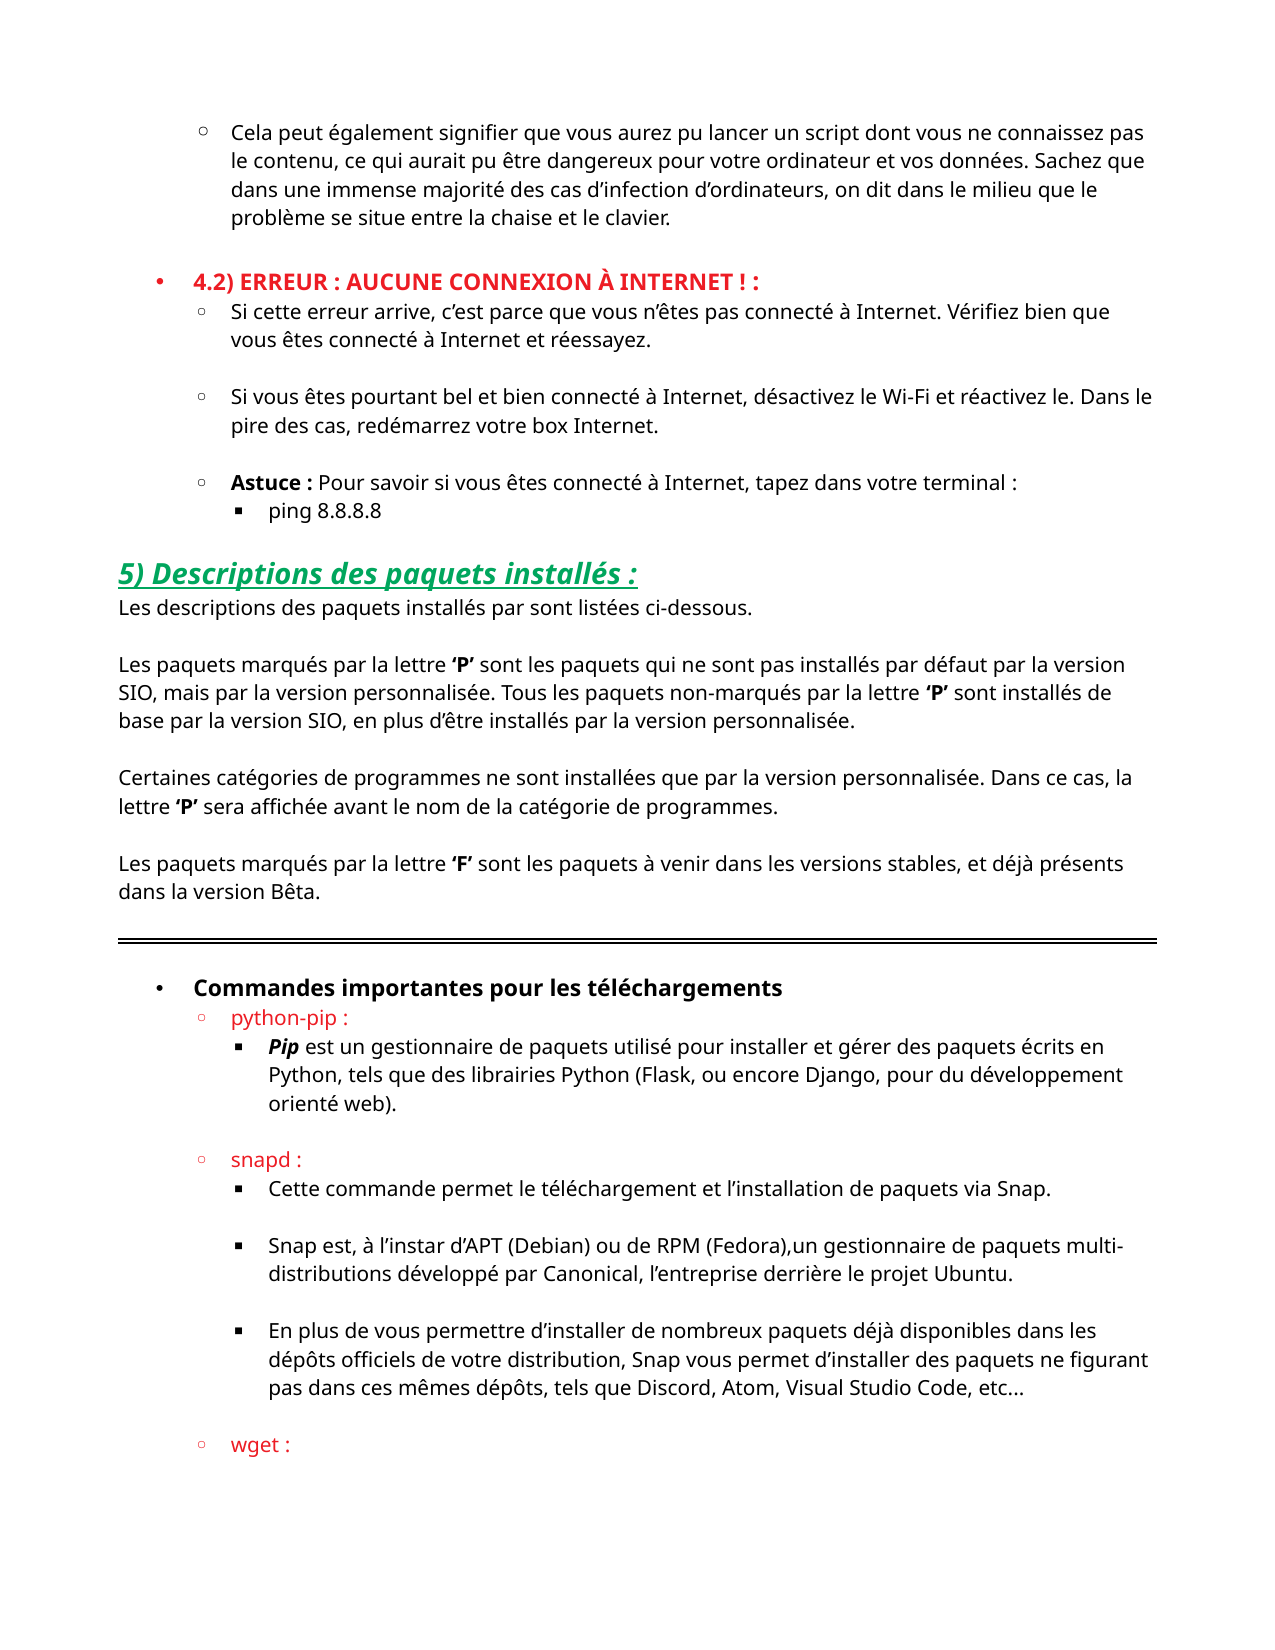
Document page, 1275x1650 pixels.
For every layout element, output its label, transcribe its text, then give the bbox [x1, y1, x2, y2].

list 4.2) ERREUR : AUCUNE CONNEXION À INTERNET ! : [156, 263, 1157, 297]
list Si cette erreur arrive, c’est parce que vous n’êtes pas connecté à Internet. Vérifiez bien que vous êtes connecté à Internet et réessayez. [193, 297, 1157, 354]
list snapd : [193, 1146, 1157, 1174]
list En plus de vous permettre d’installer de nombreux paquets déjà disponibles dans les dépôts officiels de votre distribution, Snap vous permet d’installer des paquets ne figurant pas dans ces mêmes dépôts, tels que Discord, Atom, Visual Studio Code, etc... [231, 1316, 1157, 1402]
list Pip est un gestionnaire de paquets utilisé pour installer et gérer des paquets écrits en Python, tels que des librairies Python (Flask, ou encore Django, pour du développement orienté web). [231, 1032, 1157, 1117]
text Les paquets marqués par la lettre ‘F’ sont les paquets à venir dans les versions stables, et déjà présents dans la version Bêta. [118, 849, 1157, 906]
text Certaines catégories de programmes ne sont installées que par la version personnalisée. Dans ce cas, la lettre ‘P’ sera affichée avant le nom de la catégorie de programmes. [118, 763, 1157, 820]
list Si vous êtes pourtant bel et bien connecté à Internet, désactivez le Wi-Fi et réactivez le. Dans le pire des cas, redémarrez votre box Internet. [193, 382, 1157, 439]
list Commandes importantes pour les téléchargements [156, 972, 1157, 1003]
text Les descriptions des paquets installés par sont listées ci-dessous. [118, 593, 1157, 621]
text 5) Descriptions des paquets installés : [118, 553, 1157, 593]
list ping 8.8.8.8 [231, 496, 1157, 525]
list python-pip : [193, 1003, 1157, 1032]
list Cela peut également signifier que vous aurez pu lancer un script dont vous ne connaissez pas le contenu, ce qui aurait pu être dangereux pour votre ordinateur et vos données. Sachez que dans une immense majorité des cas d’infection d’ordinateurs, on dit dans le milieu que le problème se situe entre la chaise et le clavier. [193, 118, 1157, 232]
list wget : [193, 1430, 1157, 1458]
text Les paquets marqués par la lettre ‘P’ sont les paquets qui ne sont pas installés par défaut par la version SIO, mais par la version personnalisée. Tous les paquets non-marqués par la lettre ‘P’ sont installés de base par la version SIO, en plus d’être installés par la version personnalisée. [118, 650, 1157, 735]
list Astuce : Pour savoir si vous êtes connecté à Internet, tapez dans votre terminal : [193, 468, 1157, 496]
list Cette commande permet le téléchargement et l’installation de paquets via Snap. [231, 1174, 1157, 1202]
list Snap est, à l’instar d’APT (Debian) ou de RPM (Fedora),un gestionnaire de paquets multi-distributions développé par Canonical, l’entreprise derrière le projet Ubuntu. [231, 1231, 1157, 1288]
